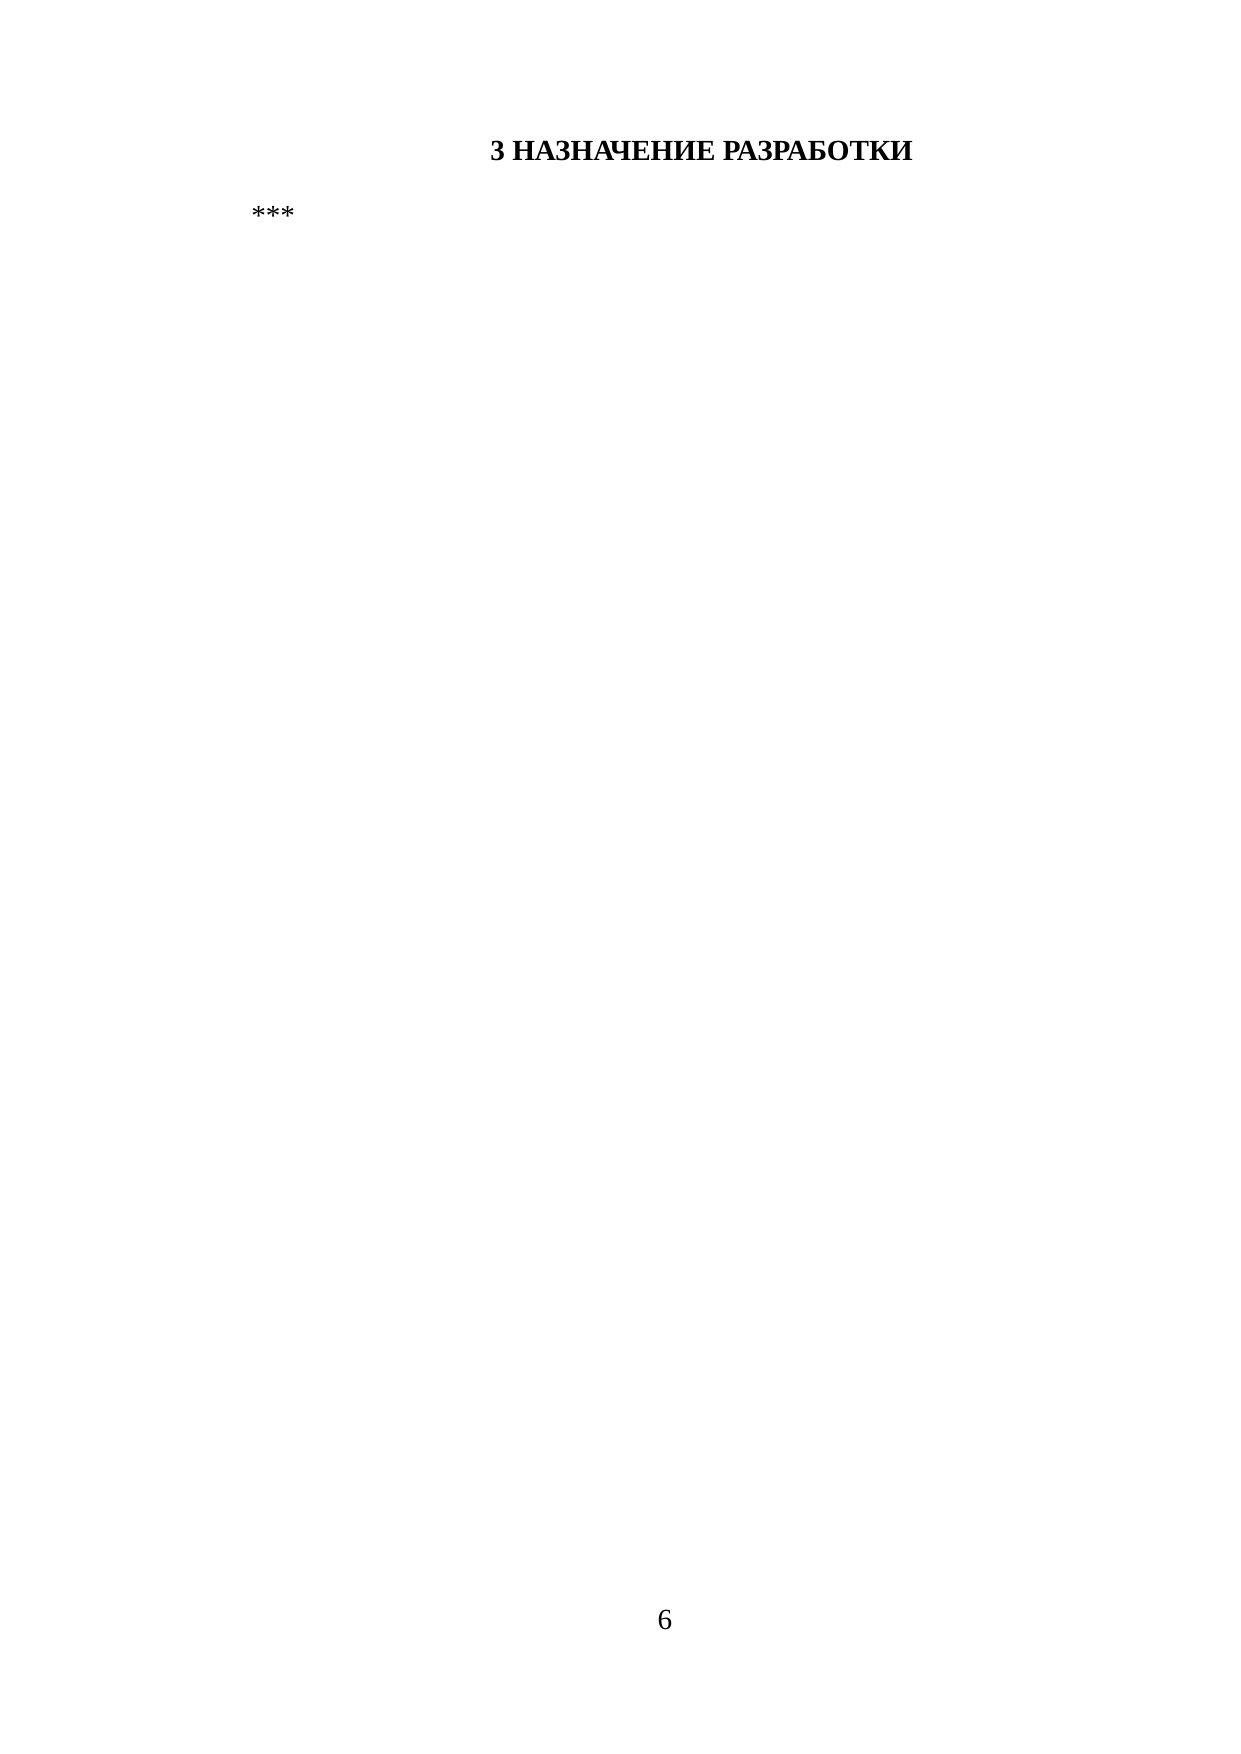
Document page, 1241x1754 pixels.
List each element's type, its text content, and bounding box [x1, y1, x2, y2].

text *** [177, 198, 1152, 232]
subtitle Назначение разработки [251, 133, 1152, 166]
